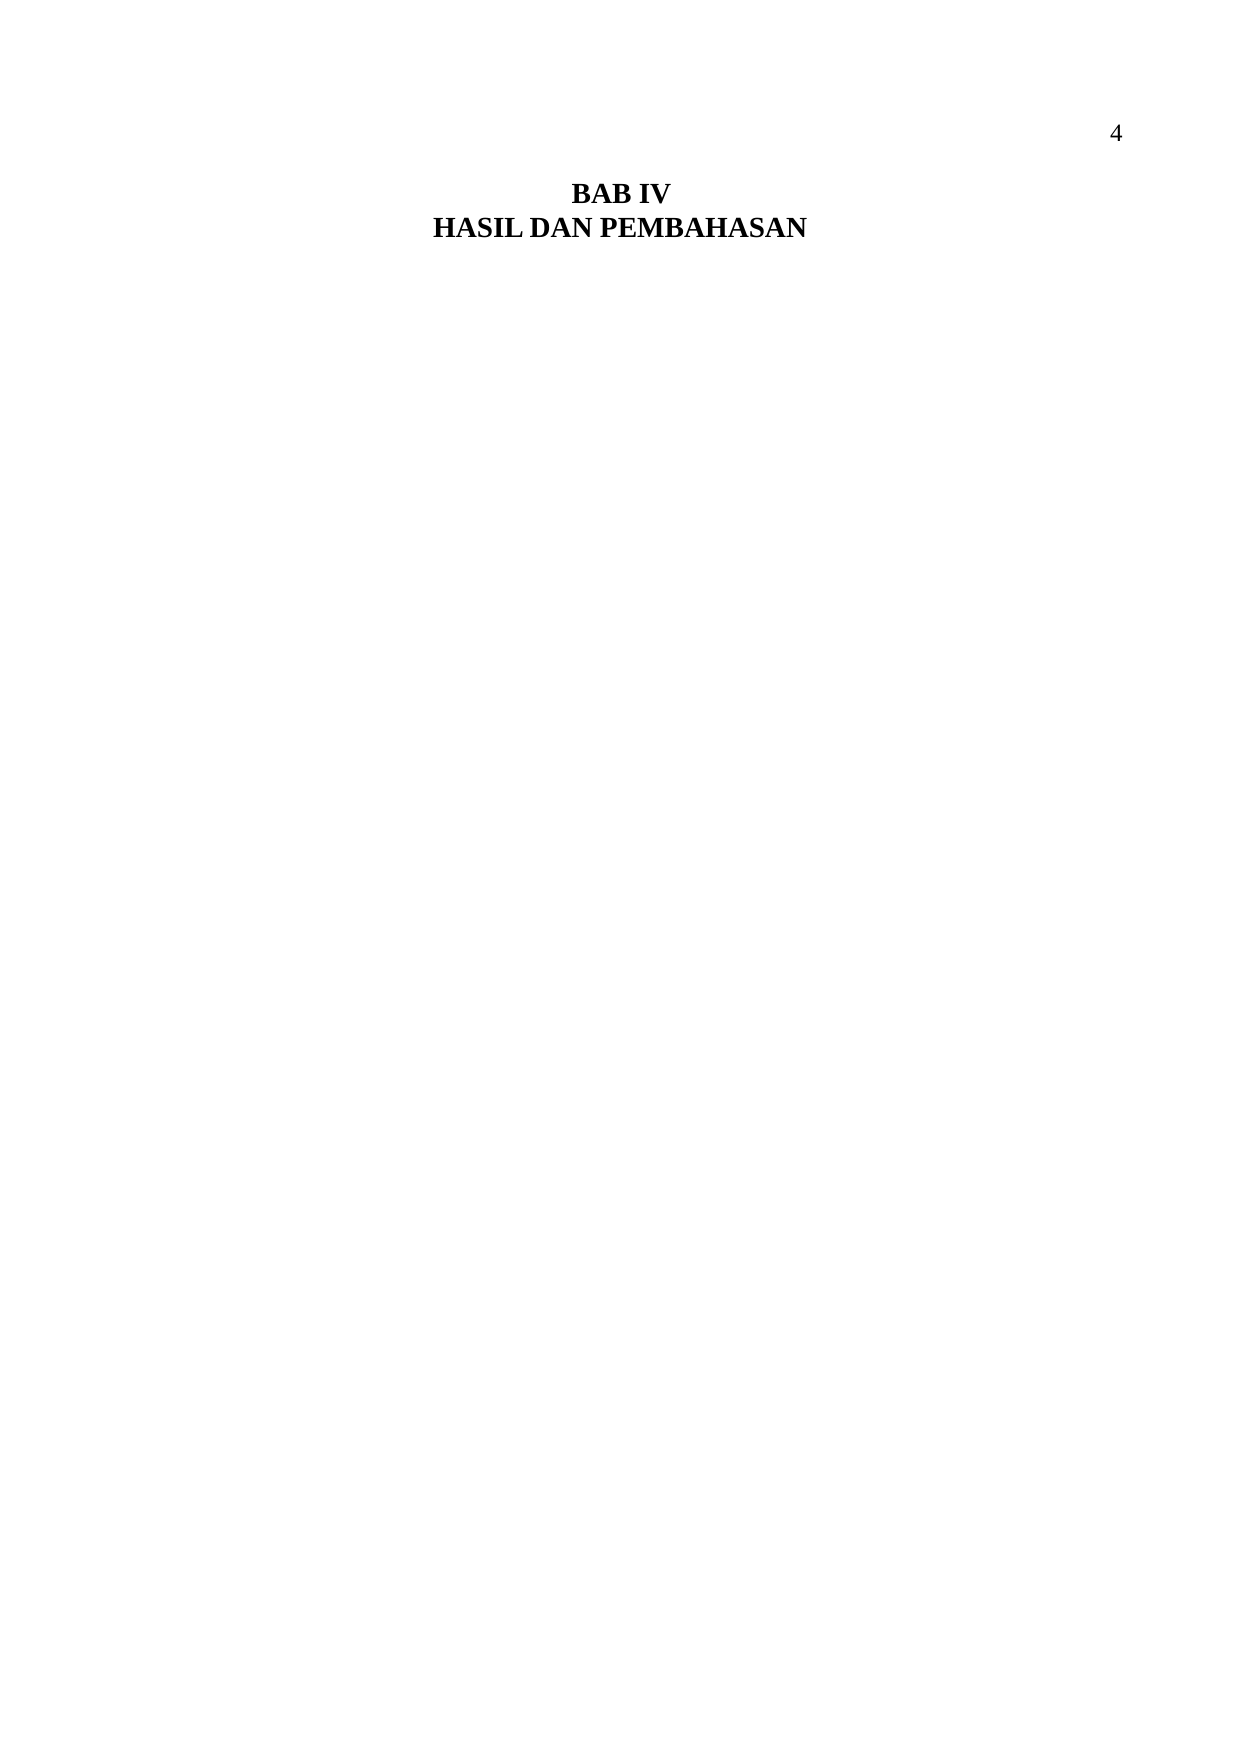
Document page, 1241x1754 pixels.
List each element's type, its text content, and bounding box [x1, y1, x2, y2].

subtitle BAB IV HASIL DAN PEMBAHASAN [118, 176, 1122, 243]
